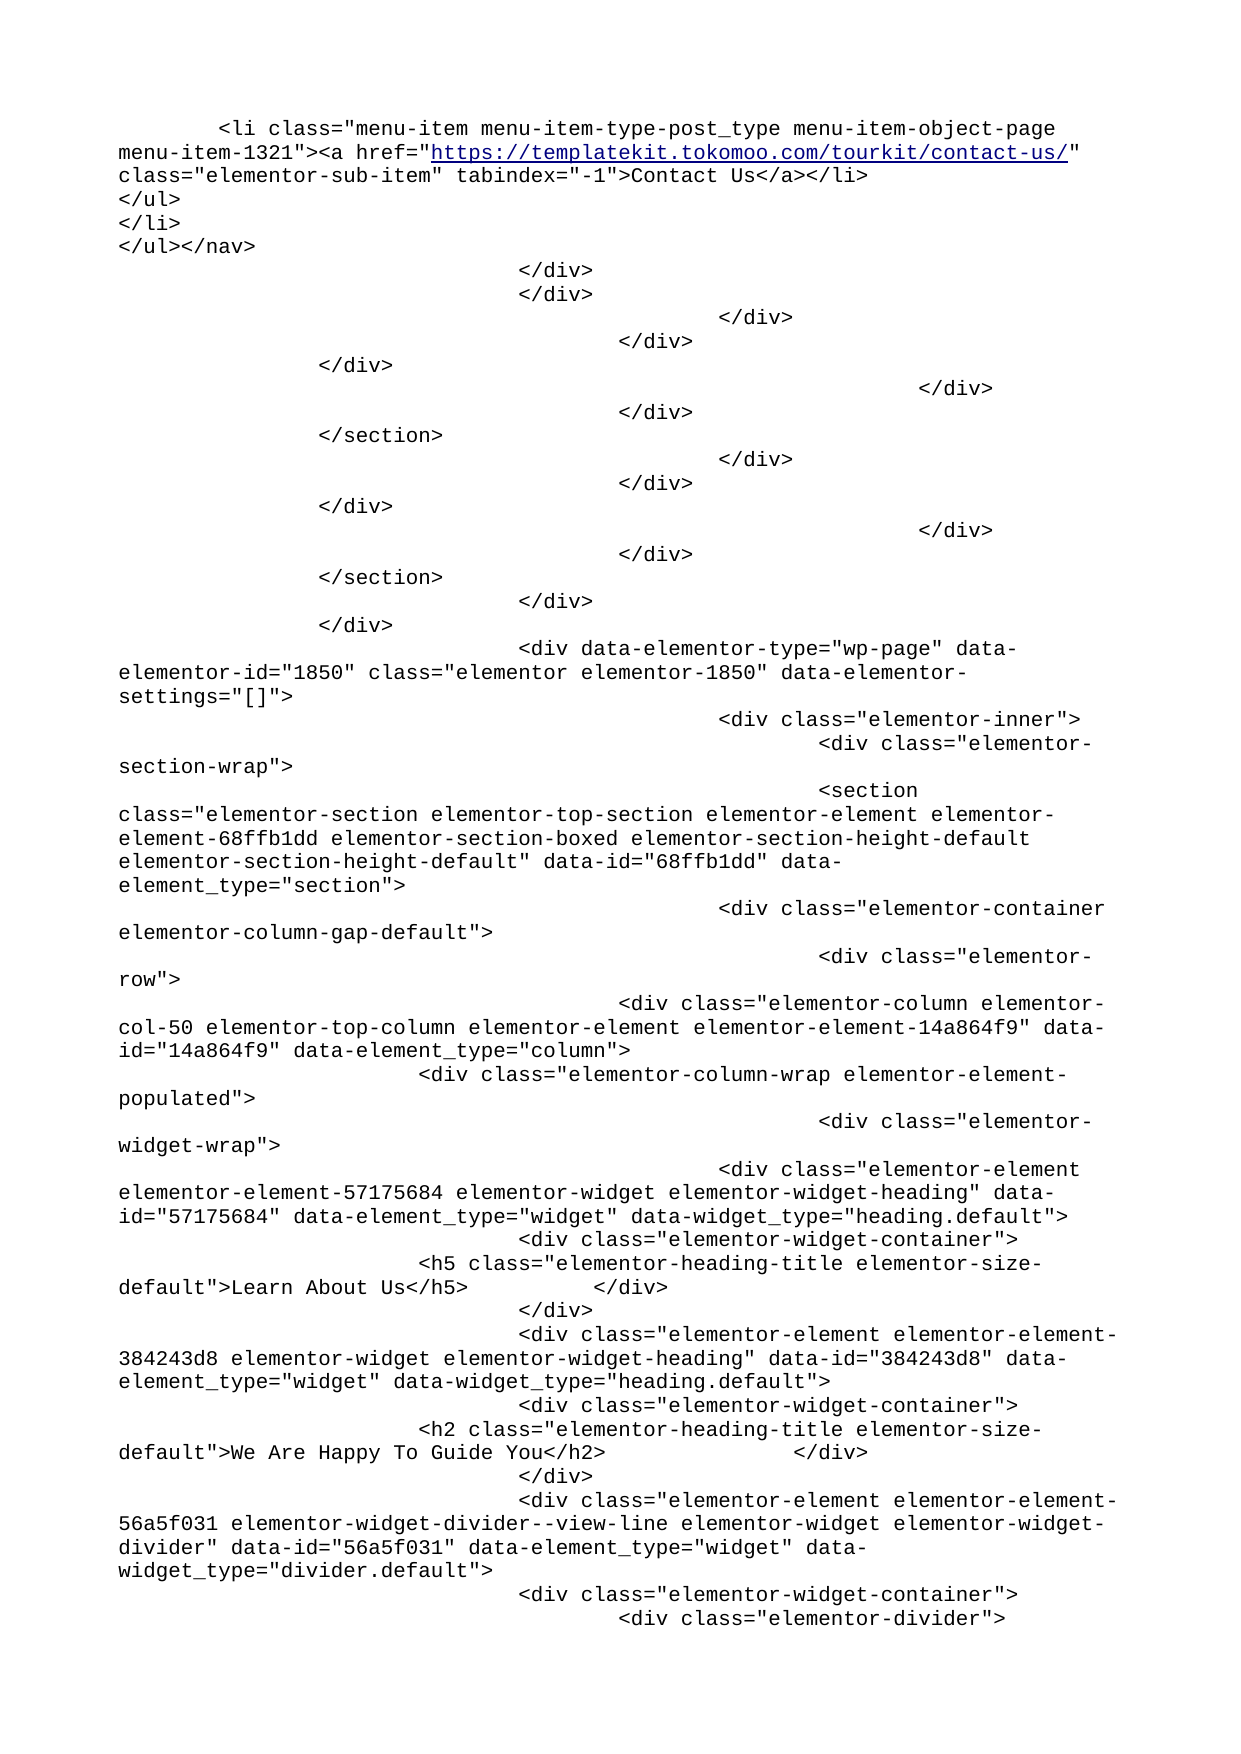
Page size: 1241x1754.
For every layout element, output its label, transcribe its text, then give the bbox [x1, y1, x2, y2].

text </div> [118, 496, 1122, 520]
text </div> [118, 520, 1122, 544]
text </div> [118, 284, 1122, 307]
text </ul></nav> [118, 236, 1122, 260]
text <h5 class="elementor-heading-title elementor-size-default">Learn About Us</h5> </div> [118, 1253, 1122, 1300]
text </li> [118, 213, 1122, 236]
text </section> [118, 426, 1122, 449]
text <div data-elementor-type="wp-page" data-elementor-id="1850" class="elementor elementor-1850" data-elementor-settings="[]"> [118, 638, 1122, 709]
text </ul> [118, 189, 1122, 213]
text </section> [118, 567, 1122, 591]
text </div> [118, 544, 1122, 567]
text <div class="elementor-element elementor-element-384243d8 elementor-widget elementor-widget-heading" data-id="384243d8" data-element_type="widget" data-widget_type="heading.default"> [118, 1324, 1122, 1395]
text <div class="elementor-divider"> [118, 1608, 1122, 1631]
text <div class="elementor-section-wrap"> [118, 733, 1122, 780]
text <div class="elementor-inner"> [118, 709, 1122, 733]
text </div> [118, 449, 1122, 473]
text <li class="menu-item menu-item-type-post_type menu-item-object-page menu-item-1321"><a href="https://templatekit.tokomoo.com/tourkit/contact-us/" class="elementor-sub-item" tabindex="-1">Contact Us</a></li> [118, 118, 1122, 189]
text </div> [118, 331, 1122, 354]
text </div> [118, 307, 1122, 331]
text <div class="elementor-widget-container"> [118, 1395, 1122, 1419]
text </div> [118, 591, 1122, 615]
text <div class="elementor-container elementor-column-gap-default"> [118, 898, 1122, 946]
text </div> [118, 473, 1122, 496]
text <div class="elementor-element elementor-element-56a5f031 elementor-widget-divider--view-line elementor-widget elementor-widget-divider" data-id="56a5f031" data-element_type="widget" data-widget_type="divider.default"> [118, 1489, 1122, 1584]
text <div class="elementor-column elementor-col-50 elementor-top-column elementor-element elementor-element-14a864f9" data-id="14a864f9" data-element_type="column"> [118, 993, 1122, 1064]
text </div> [118, 260, 1122, 284]
text <div class="elementor-widget-container"> [118, 1229, 1122, 1253]
text <section class="elementor-section elementor-top-section elementor-element elementor-element-68ffb1dd elementor-section-boxed elementor-section-height-default elementor-section-height-default" data-id="68ffb1dd" data-element_type="section"> [118, 780, 1122, 898]
text </div> [118, 1300, 1122, 1324]
text </div> [118, 354, 1122, 378]
text <h2 class="elementor-heading-title elementor-size-default">We Are Happy To Guide You</h2> </div> [118, 1419, 1122, 1466]
text </div> [118, 378, 1122, 402]
text <div class="elementor-widget-container"> [118, 1584, 1122, 1608]
text <div class="elementor-row"> [118, 946, 1122, 993]
text <div class="elementor-column-wrap elementor-element-populated"> [118, 1064, 1122, 1111]
text </div> [118, 615, 1122, 638]
text <div class="elementor-element elementor-element-57175684 elementor-widget elementor-widget-heading" data-id="57175684" data-element_type="widget" data-widget_type="heading.default"> [118, 1158, 1122, 1229]
text </div> [118, 402, 1122, 426]
text <div class="elementor-widget-wrap"> [118, 1111, 1122, 1158]
text </div> [118, 1466, 1122, 1489]
